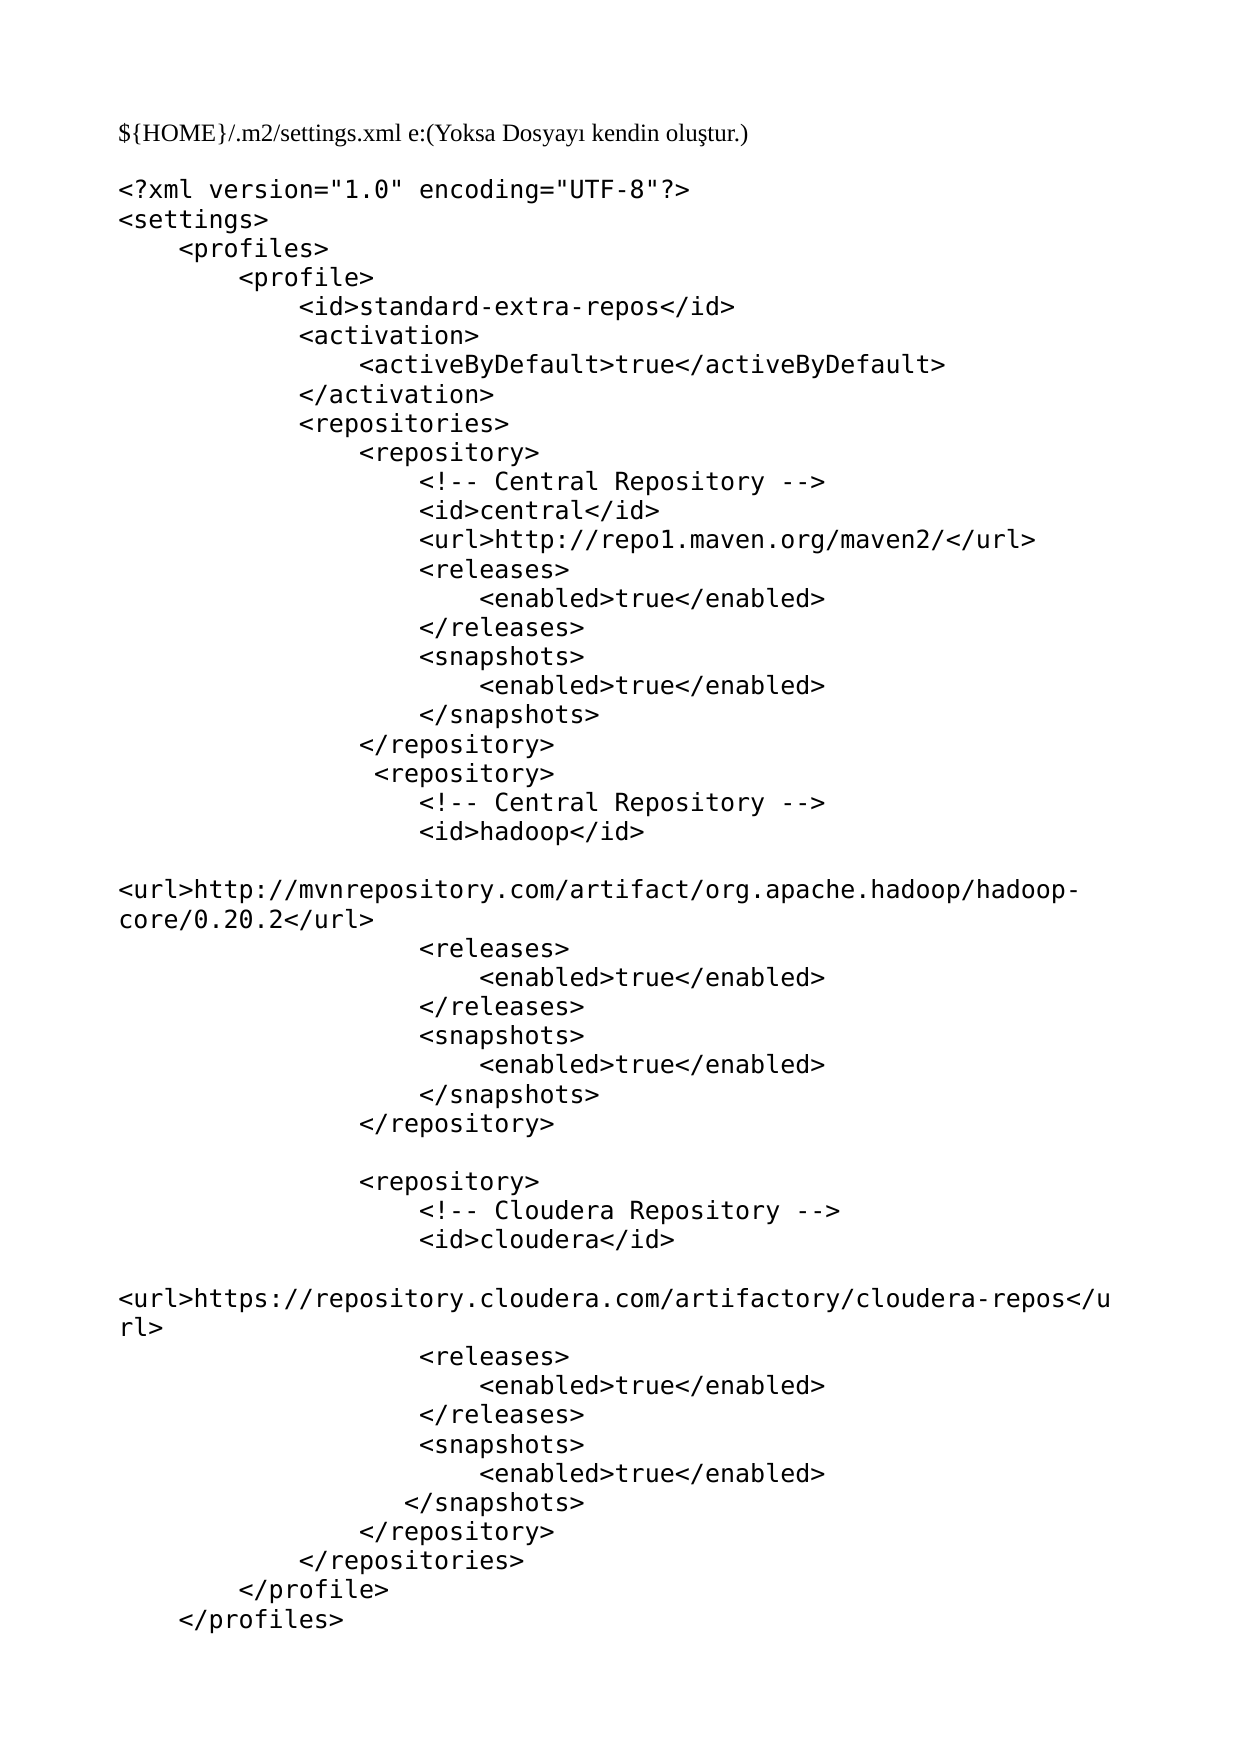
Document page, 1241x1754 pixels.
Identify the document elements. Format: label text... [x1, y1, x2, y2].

text <activation> [118, 321, 1122, 351]
text </repositories> [118, 1546, 1122, 1576]
text ${HOME}/.m2/settings.xml e:(Yoksa Dosyayı kendin oluştur.) [118, 118, 1122, 147]
text </snapshots> [118, 1488, 1122, 1517]
text <profile> [118, 263, 1122, 292]
text <id>standard-extra-repos</id> [118, 292, 1122, 321]
text <snapshots> [118, 1430, 1122, 1459]
text <enabled>true</enabled> [118, 1371, 1122, 1401]
text <snapshots> [118, 642, 1122, 671]
text </activation> [118, 380, 1122, 409]
text <activeByDefault>true</activeByDefault> [118, 351, 1122, 380]
text <releases> [118, 1342, 1122, 1371]
text <id>hadoop</id> [118, 817, 1122, 846]
text </releases> [118, 992, 1122, 1021]
text <id>cloudera</id> [118, 1226, 1122, 1255]
text <!-- Central Repository --> [118, 467, 1122, 496]
text <!-- Cloudera Repository --> [118, 1196, 1122, 1226]
text </repository> [118, 1109, 1122, 1138]
text <!-- Central Repository --> [118, 788, 1122, 817]
text </profile> [118, 1576, 1122, 1605]
text <url>https://repository.cloudera.com/artifactory/cloudera-repos</url> [118, 1255, 1122, 1342]
text <url>http://repo1.maven.org/maven2/</url> [118, 526, 1122, 555]
text </snapshots> [118, 1080, 1122, 1109]
text </repository> [118, 1517, 1122, 1546]
text <enabled>true</enabled> [118, 671, 1122, 701]
text <?xml version="1.0" encoding="UTF-8"?> [118, 176, 1122, 205]
text <releases> [118, 555, 1122, 584]
text <settings> [118, 205, 1122, 234]
text </repository> [118, 730, 1122, 759]
text <repositories> [118, 409, 1122, 438]
text <repository> [118, 1167, 1122, 1196]
text <enabled>true</enabled> [118, 963, 1122, 992]
text <profiles> [118, 234, 1122, 263]
text </profiles> [118, 1605, 1122, 1634]
text <repository> [118, 438, 1122, 467]
text <enabled>true</enabled> [118, 1051, 1122, 1080]
text <id>central</id> [118, 496, 1122, 526]
text <repository> [118, 759, 1122, 788]
text </snapshots> [118, 701, 1122, 730]
text <enabled>true</enabled> [118, 1459, 1122, 1488]
text <snapshots> [118, 1021, 1122, 1051]
text <url>http://mvnrepository.com/artifact/org.apache.hadoop/hadoop-core/0.20.2</url> [118, 846, 1122, 934]
text </releases> [118, 613, 1122, 642]
text </releases> [118, 1401, 1122, 1430]
text <releases> [118, 934, 1122, 963]
text <enabled>true</enabled> [118, 584, 1122, 613]
